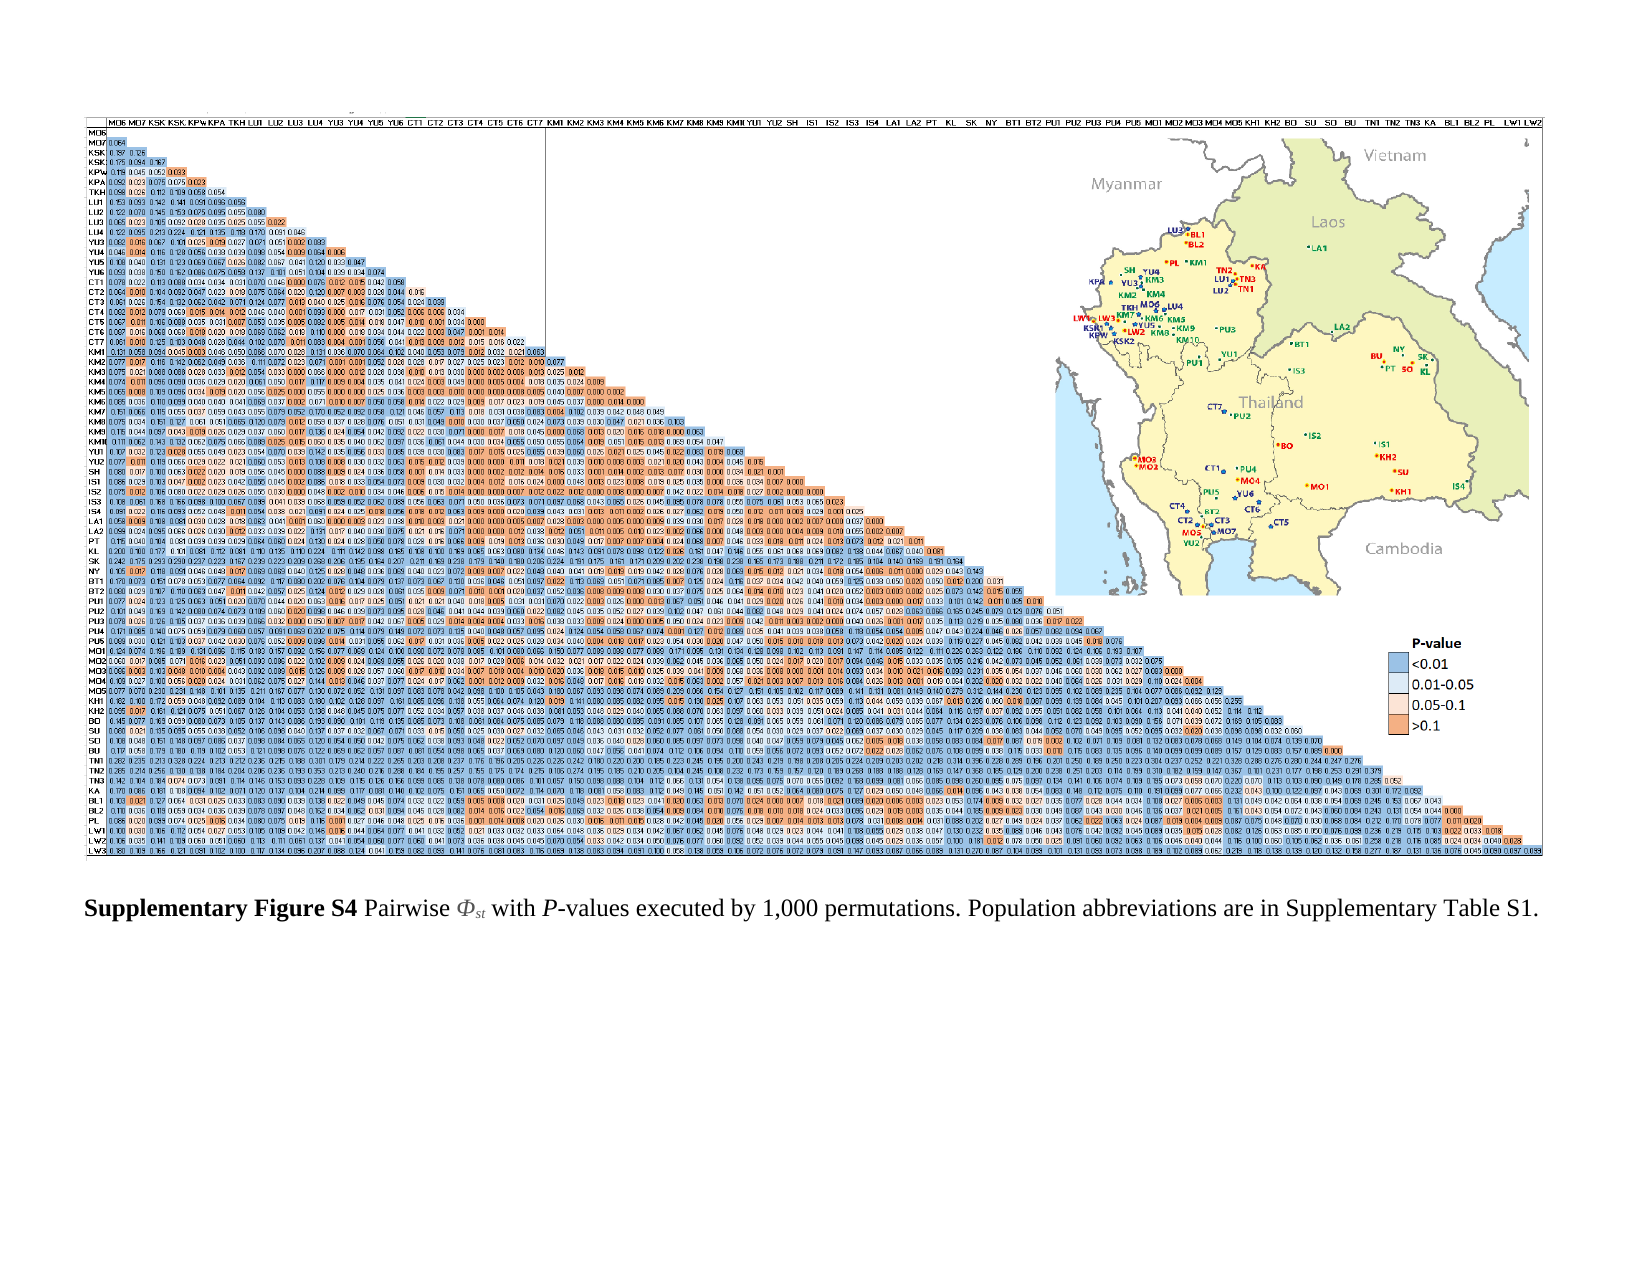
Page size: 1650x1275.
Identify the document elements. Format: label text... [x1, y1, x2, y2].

picture [83, 112, 1546, 863]
text Supplementary Figure S4 Pairwise Φst with P-values executed by 1,000 permutations. Population abbreviations are in Supplementary Table S1. [84, 893, 1556, 922]
